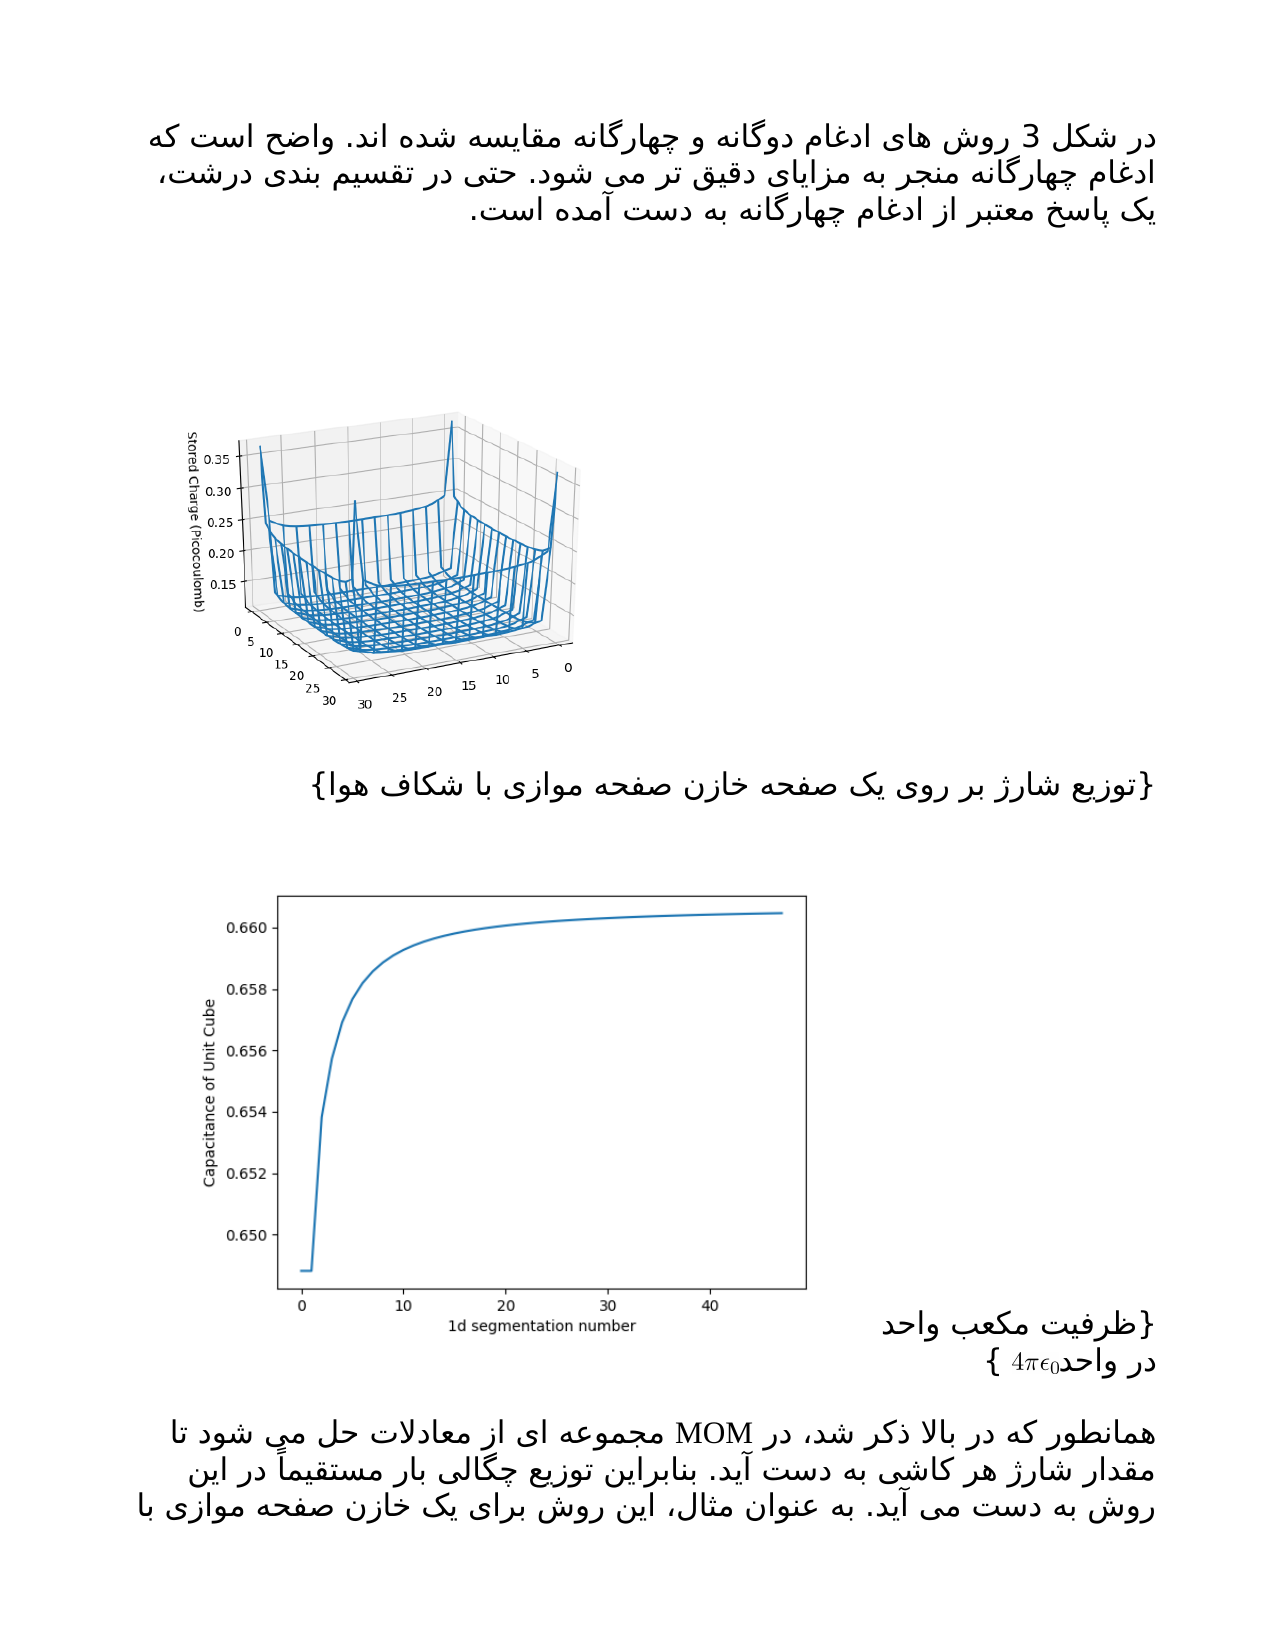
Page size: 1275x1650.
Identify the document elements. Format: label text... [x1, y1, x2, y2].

picture [192, 834, 874, 1345]
picture [1012, 1352, 1059, 1374]
text در شکل 3 روش های ادغام دوگانه و چهارگانه مقایسه شده اند. واضح است که ادغام چهارگانه منجر به مزایای دقیق تر می شود. حتی در تقسیم بندی درشت، یک پاسخ معتبر از ادغام چهارگانه به دست آمده است. [118, 118, 1157, 227]
text {ظرفیت مکعب واحد در واحد } [118, 1306, 1157, 1378]
text {توزیع شارژ بر روی یک صفحه خازن صفحه موازی با شکاف هوا} [118, 766, 1157, 803]
text همانطور که در بالا ذکر شد، در MOM مجموعه ای از معادلات حل می شود تا مقدار شارژ هر کاشی به دست آید. بنابراین توزیع چگالی بار مستقیماً در این روش به دست می آید. به عنوان مثال، این روش برای یک خازن صفحه موازی با شکاف هوا با ابعاد 1 متر \ برابر 1 میلیون دلار برای صفحات و 10 سانتی متر برای شکاف جداسازی اعمال می شود. در شکل 2 توزیع بار در صفحه بالایی نشان داده شده است. محاسبه چگالی شارژ در برخی از زمینه های تحقیقاتی، مانند مهندسی ولتاژ بالا، یک گلوگاه در طراحی دستگاه است. [118, 1414, 1157, 1523]
picture [108, 330, 677, 757]
